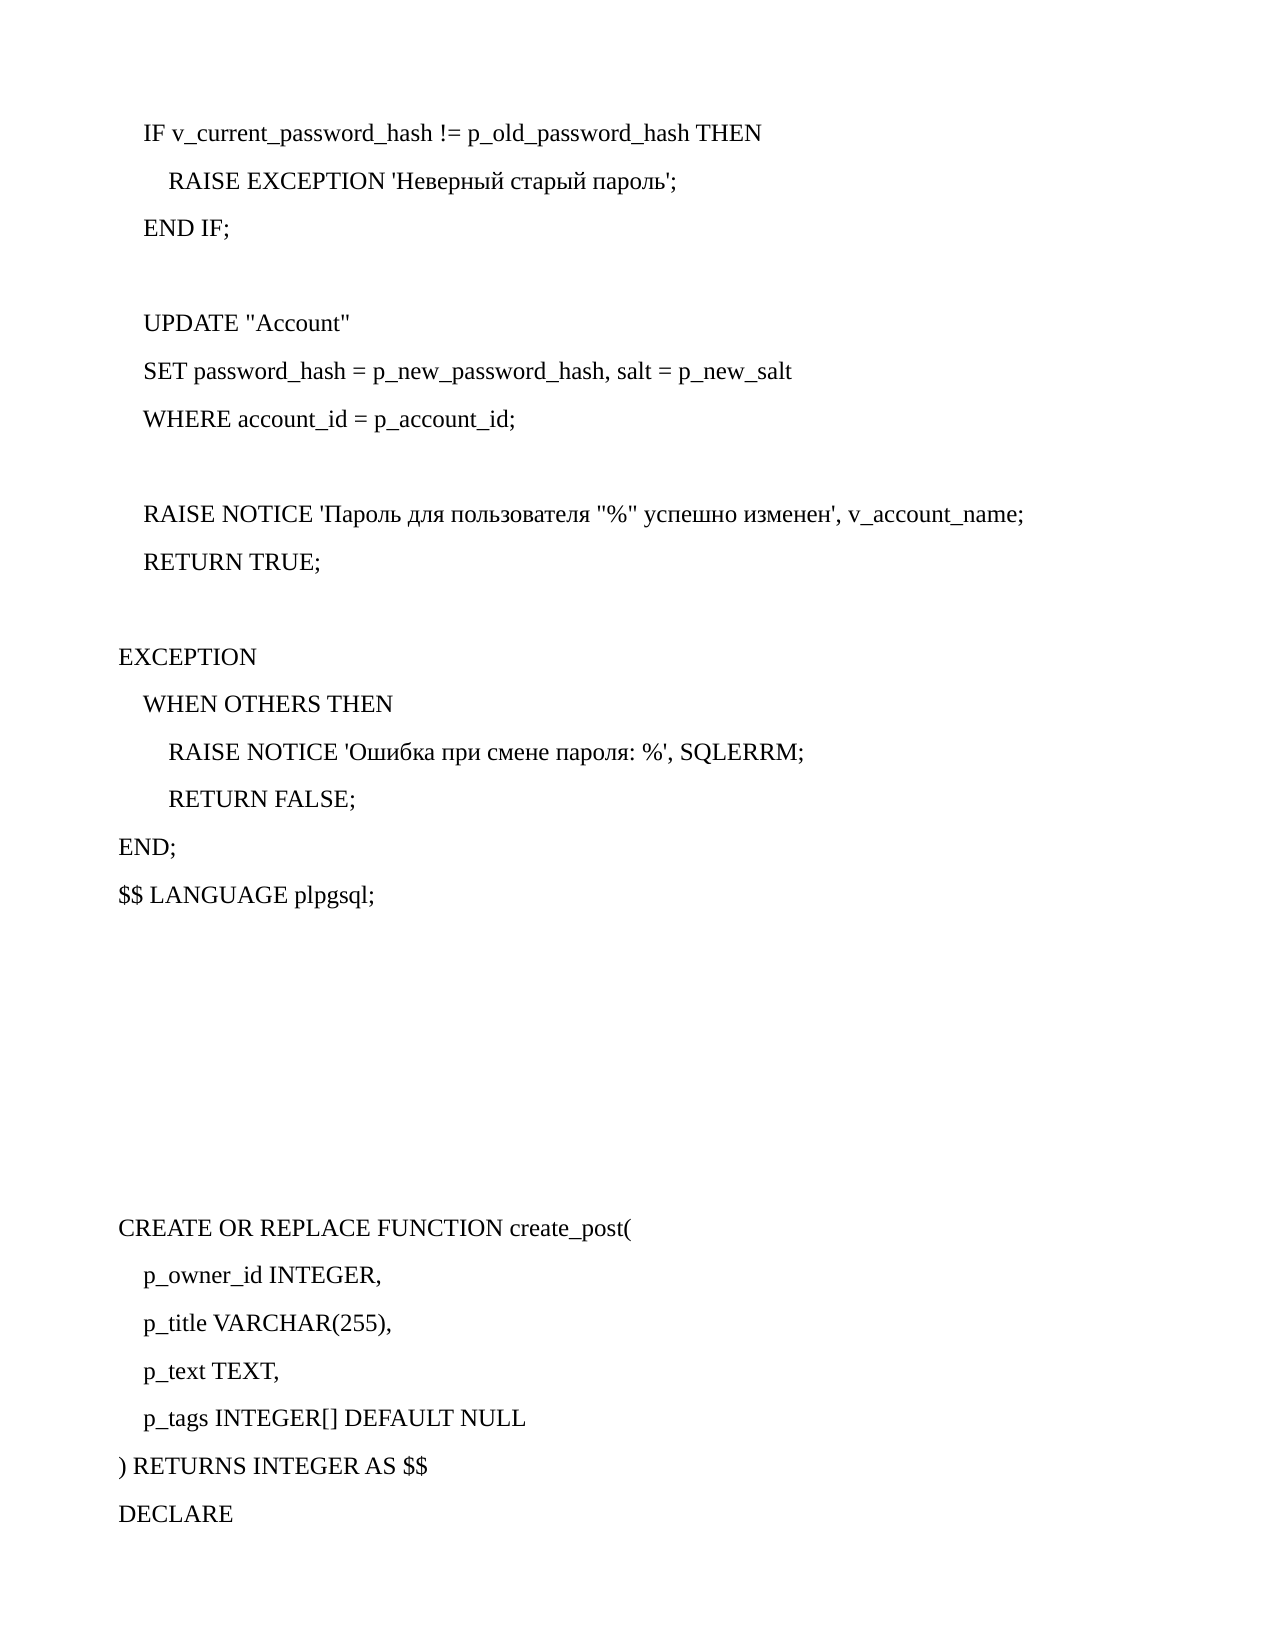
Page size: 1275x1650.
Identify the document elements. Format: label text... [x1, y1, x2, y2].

text EXCEPTION [118, 642, 1157, 671]
text END; [118, 832, 1157, 861]
text p_title VARCHAR(255), [118, 1308, 1157, 1337]
text p_tags INTEGER[] DEFAULT NULL [118, 1403, 1157, 1432]
text p_text TEXT, [118, 1356, 1157, 1384]
text RAISE NOTICE 'Ошибка при смене пароля: %', SQLERRM; [118, 737, 1157, 766]
text SET password_hash = p_new_password_hash, salt = p_new_salt [118, 356, 1157, 385]
text p_owner_id INTEGER, [118, 1261, 1157, 1289]
text $$ LANGUAGE plpgsql; [118, 880, 1157, 908]
text RAISE NOTICE 'Пароль для пользователя "%" успешно изменен', v_account_name; [118, 499, 1157, 528]
text WHERE account_id = p_account_id; [118, 404, 1157, 432]
text CREATE OR REPLACE FUNCTION create_post( [118, 1213, 1157, 1242]
text RETURN TRUE; [118, 547, 1157, 575]
text DECLARE [118, 1499, 1157, 1527]
text IF v_current_password_hash != p_old_password_hash THEN [118, 118, 1157, 147]
text ) RETURNS INTEGER AS $$ [118, 1451, 1157, 1480]
text UPDATE "Account" [118, 308, 1157, 337]
text END IF; [118, 213, 1157, 242]
text RAISE EXCEPTION 'Неверный старый пароль'; [118, 166, 1157, 194]
text WHEN OTHERS THEN [118, 689, 1157, 718]
text RETURN FALSE; [118, 784, 1157, 813]
